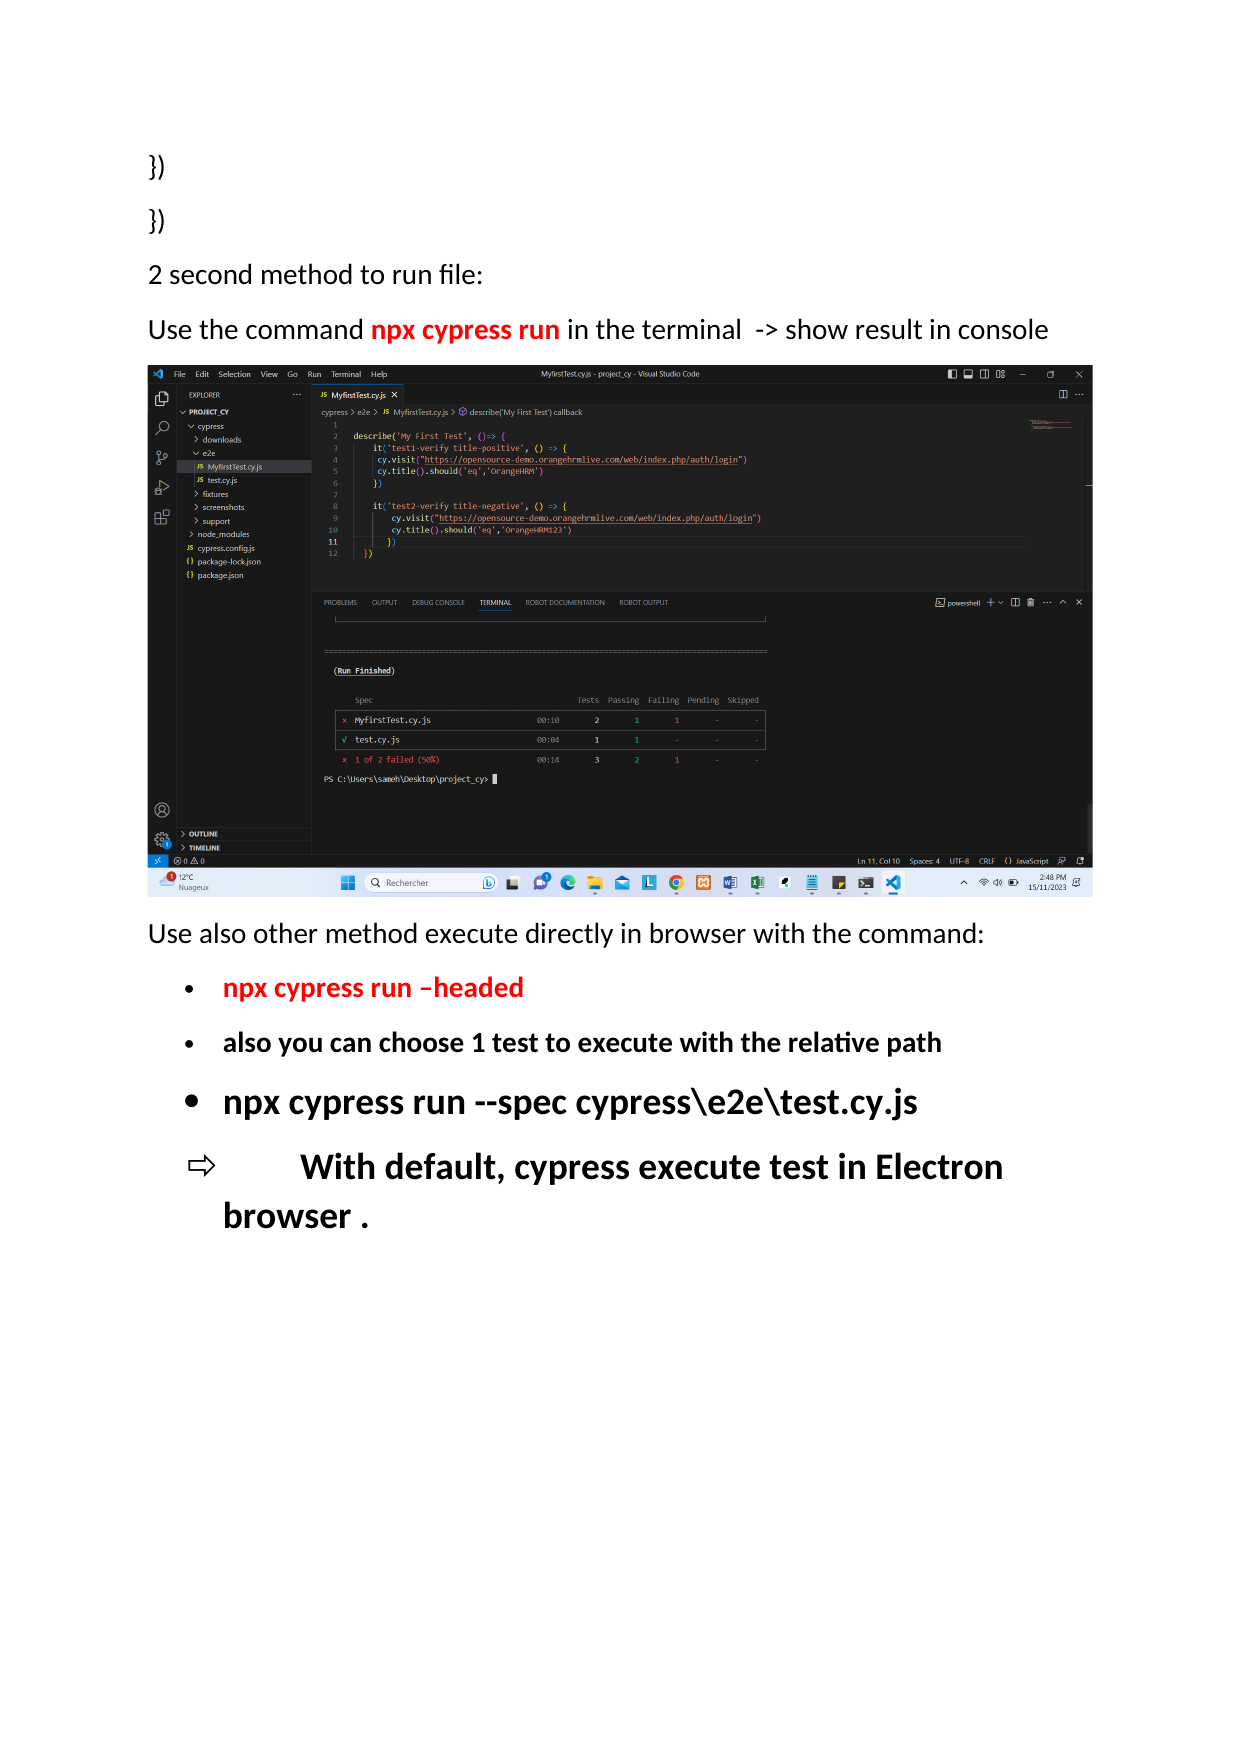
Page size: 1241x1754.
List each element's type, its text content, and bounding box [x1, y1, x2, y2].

list npx cypress run --spec cypress\e2e\test.cy.js [185, 1078, 1093, 1124]
list also you can choose 1 test to execute with the relative path [185, 1024, 1093, 1059]
text Use the command npx cypress run in the terminal -> show result in console [148, 311, 1093, 346]
text }) [148, 148, 1093, 183]
list With default, cypress execute test in Electron browser . [185, 1143, 1093, 1238]
text }) [148, 202, 1093, 238]
text Use also other method execute directly in browser with the command: [148, 915, 1093, 951]
text 2 second method to run file: [148, 256, 1093, 292]
list npx cypress run –headed [185, 969, 1093, 1005]
